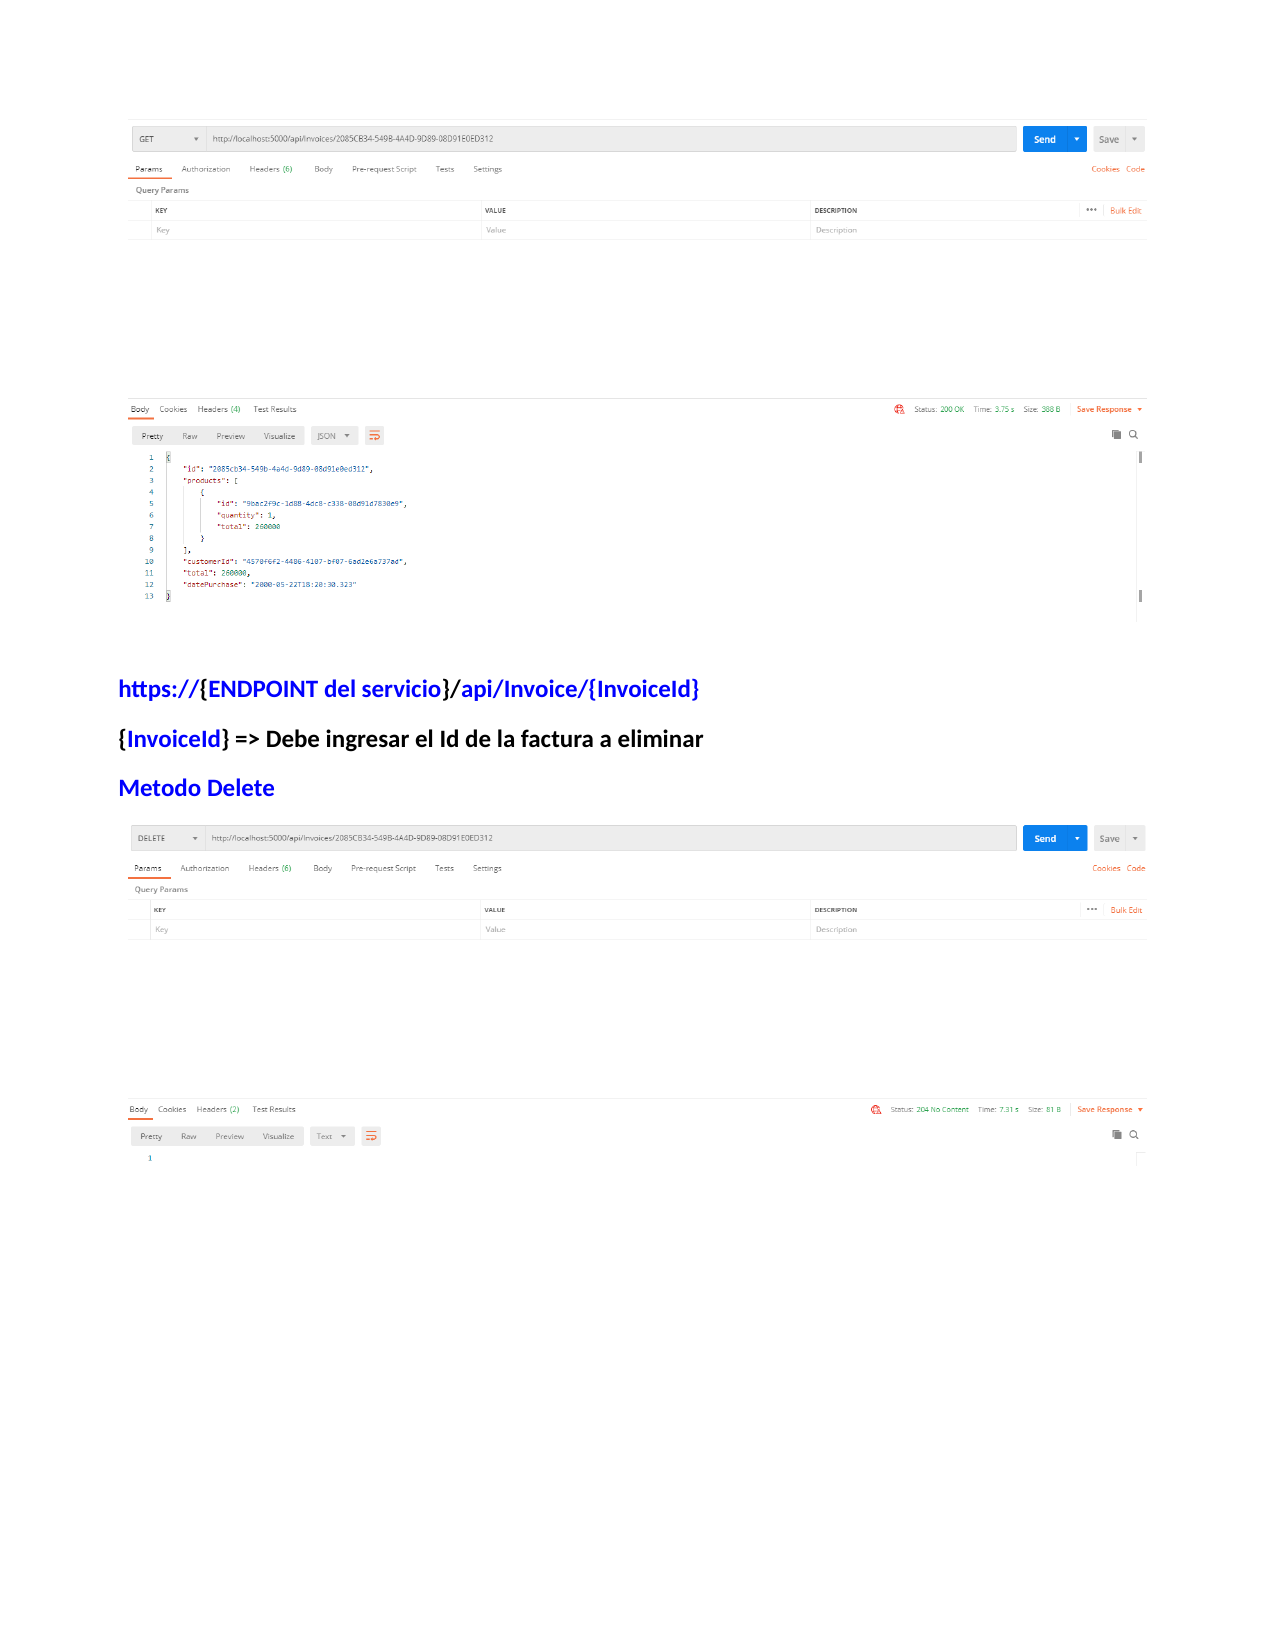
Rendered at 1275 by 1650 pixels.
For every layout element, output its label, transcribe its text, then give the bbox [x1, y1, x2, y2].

picture [128, 118, 1147, 622]
text https://{ENDPOINT del servicio}/api/Invoice/{InvoiceId} [118, 673, 1137, 704]
text {InvoiceId} => Debe ingresar el Id de la factura a eliminar [118, 723, 1137, 753]
picture [128, 822, 1147, 1166]
text Metodo Delete [118, 772, 1137, 803]
